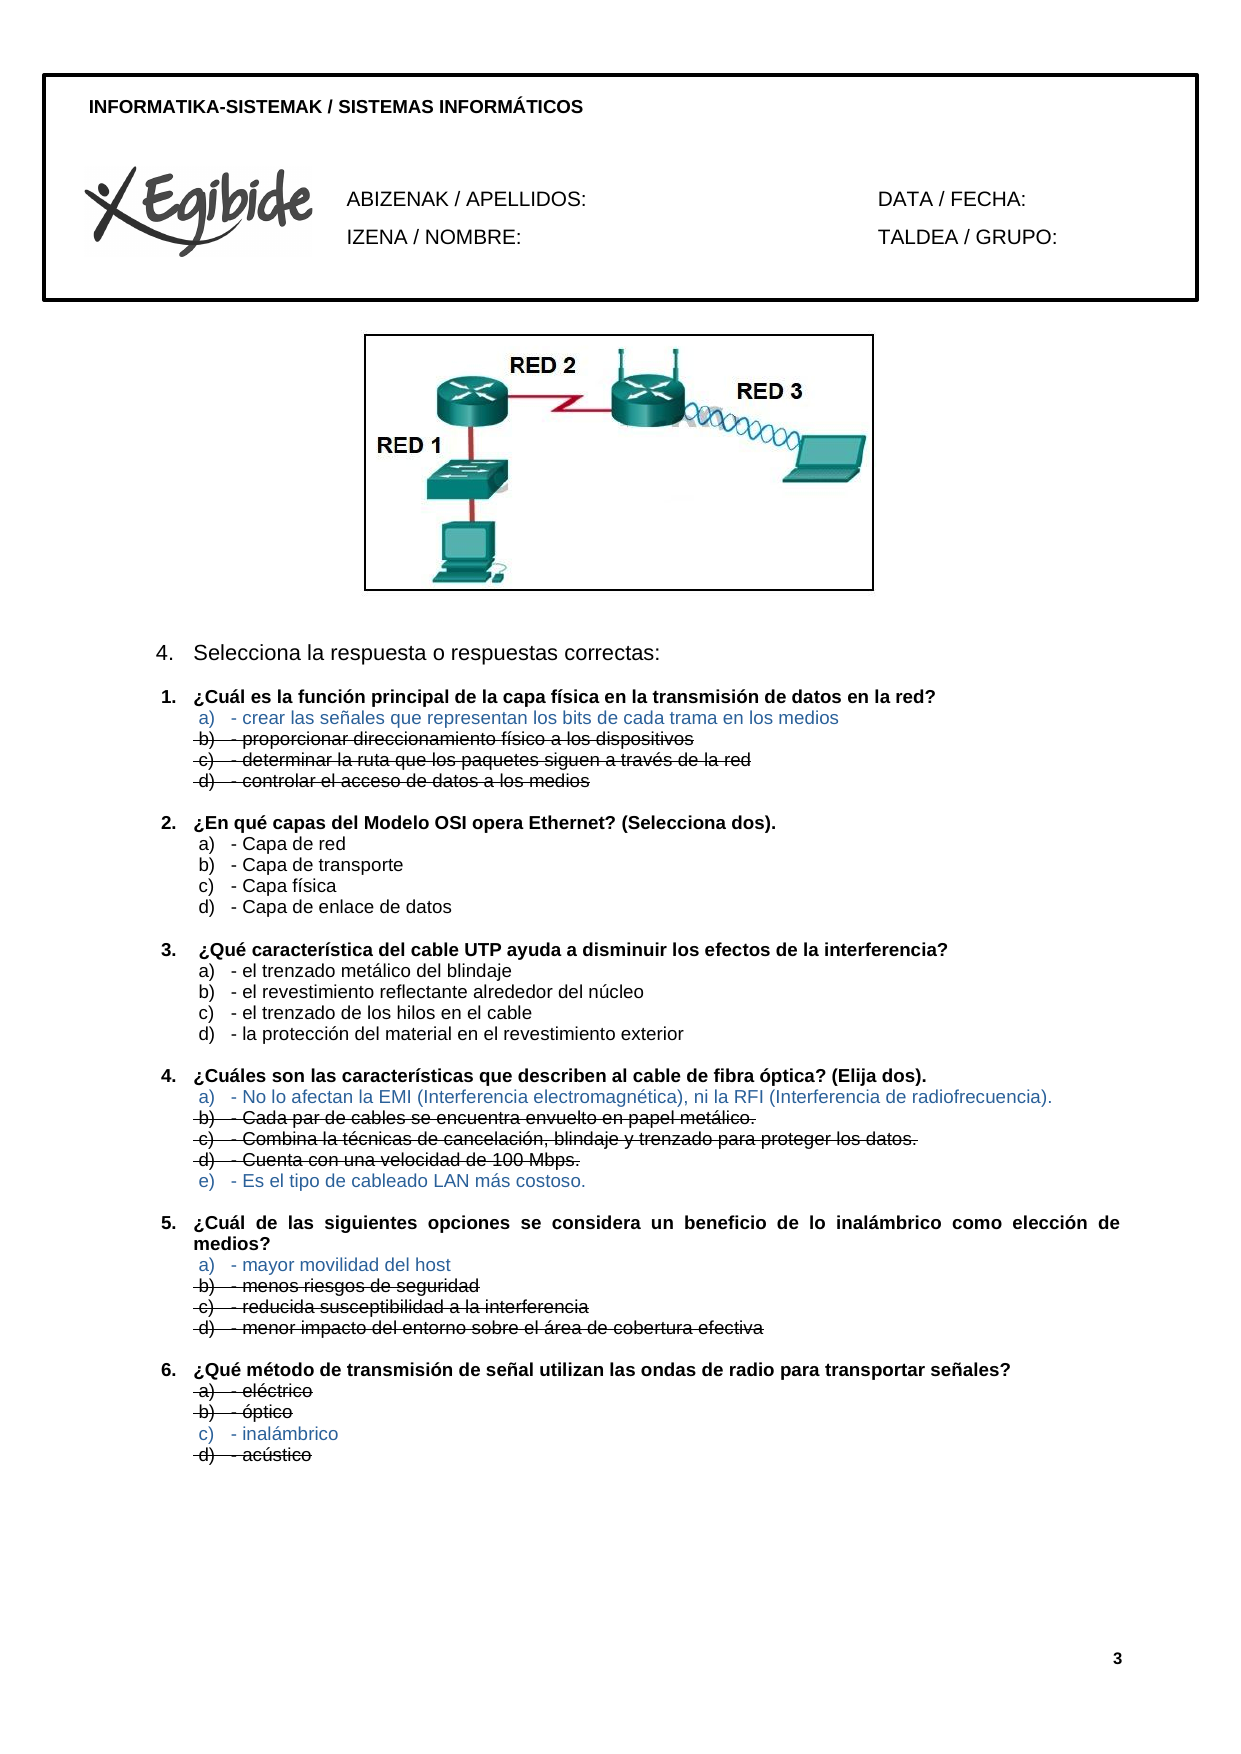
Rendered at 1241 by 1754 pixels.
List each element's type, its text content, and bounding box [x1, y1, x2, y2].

list - Capa de enlace de datos [193, 897, 1122, 918]
list - No lo afectan la EMI (Interferencia electromagnética), ni la RFI (Interferencia de radiofrecuencia). [193, 1086, 1122, 1107]
list - Es el tipo de cableado LAN más costoso. [193, 1170, 1122, 1191]
list - Capa física [193, 876, 1122, 897]
list ¿Cuál de las siguientes opciones se considera un beneficio de lo inalámbrico como elección de medios? [156, 1212, 1122, 1254]
list - controlar el acceso de datos a los medios [193, 771, 1122, 792]
list - inalámbrico [193, 1423, 1122, 1444]
list - Cada par de cables se encuentra envuelto en papel metálico. [193, 1107, 1122, 1128]
list - eléctrico [193, 1381, 1122, 1402]
list - Capa de transporte [193, 855, 1122, 876]
list ¿En qué capas del Modelo OSI opera Ethernet? (Selecciona dos). [156, 813, 1122, 834]
list - determinar la ruta que los paquetes siguen a través de la red [193, 749, 1122, 771]
list - menos riesgos de seguridad [193, 1276, 1122, 1297]
list Selecciona la respuesta o respuestas correctas: [156, 641, 1122, 665]
list - menor impacto del entorno sobre el área de cobertura efectiva [193, 1318, 1122, 1339]
list - crear las señales que representan los bits de cada trama en los medios [193, 707, 1122, 728]
picture [360, 330, 880, 597]
list - el revestimiento reflectante alrededor del núcleo [193, 981, 1122, 1002]
list - el trenzado metálico del blindaje [193, 960, 1122, 981]
list - Cuenta con una velocidad de 100 Mbps. [193, 1149, 1122, 1170]
list - reducida susceptibilidad a la interferencia [193, 1297, 1122, 1318]
list - mayor movilidad del host [193, 1254, 1122, 1276]
list - la protección del material en el revestimiento exterior [193, 1023, 1122, 1044]
list - el trenzado de los hilos en el cable [193, 1002, 1122, 1023]
list - Combina la técnicas de cancelación, blindaje y trenzado para proteger los datos. [193, 1128, 1122, 1149]
list ¿Qué característica del cable UTP ayuda a disminuir los efectos de la interferencia? [156, 939, 1122, 960]
list ¿Cuál es la función principal de la capa física en la transmisión de datos en la red? [156, 686, 1122, 707]
list ¿Qué método de transmisión de señal utilizan las ondas de radio para transportar señales? [156, 1360, 1122, 1381]
list ¿Cuáles son las características que describen al cable de fibra óptica? (Elija dos). [156, 1065, 1122, 1086]
list - acústico [193, 1444, 1122, 1465]
list - óptico [193, 1402, 1122, 1423]
list - proporcionar direccionamiento físico a los dispositivos [193, 728, 1122, 749]
list - Capa de red [193, 834, 1122, 855]
